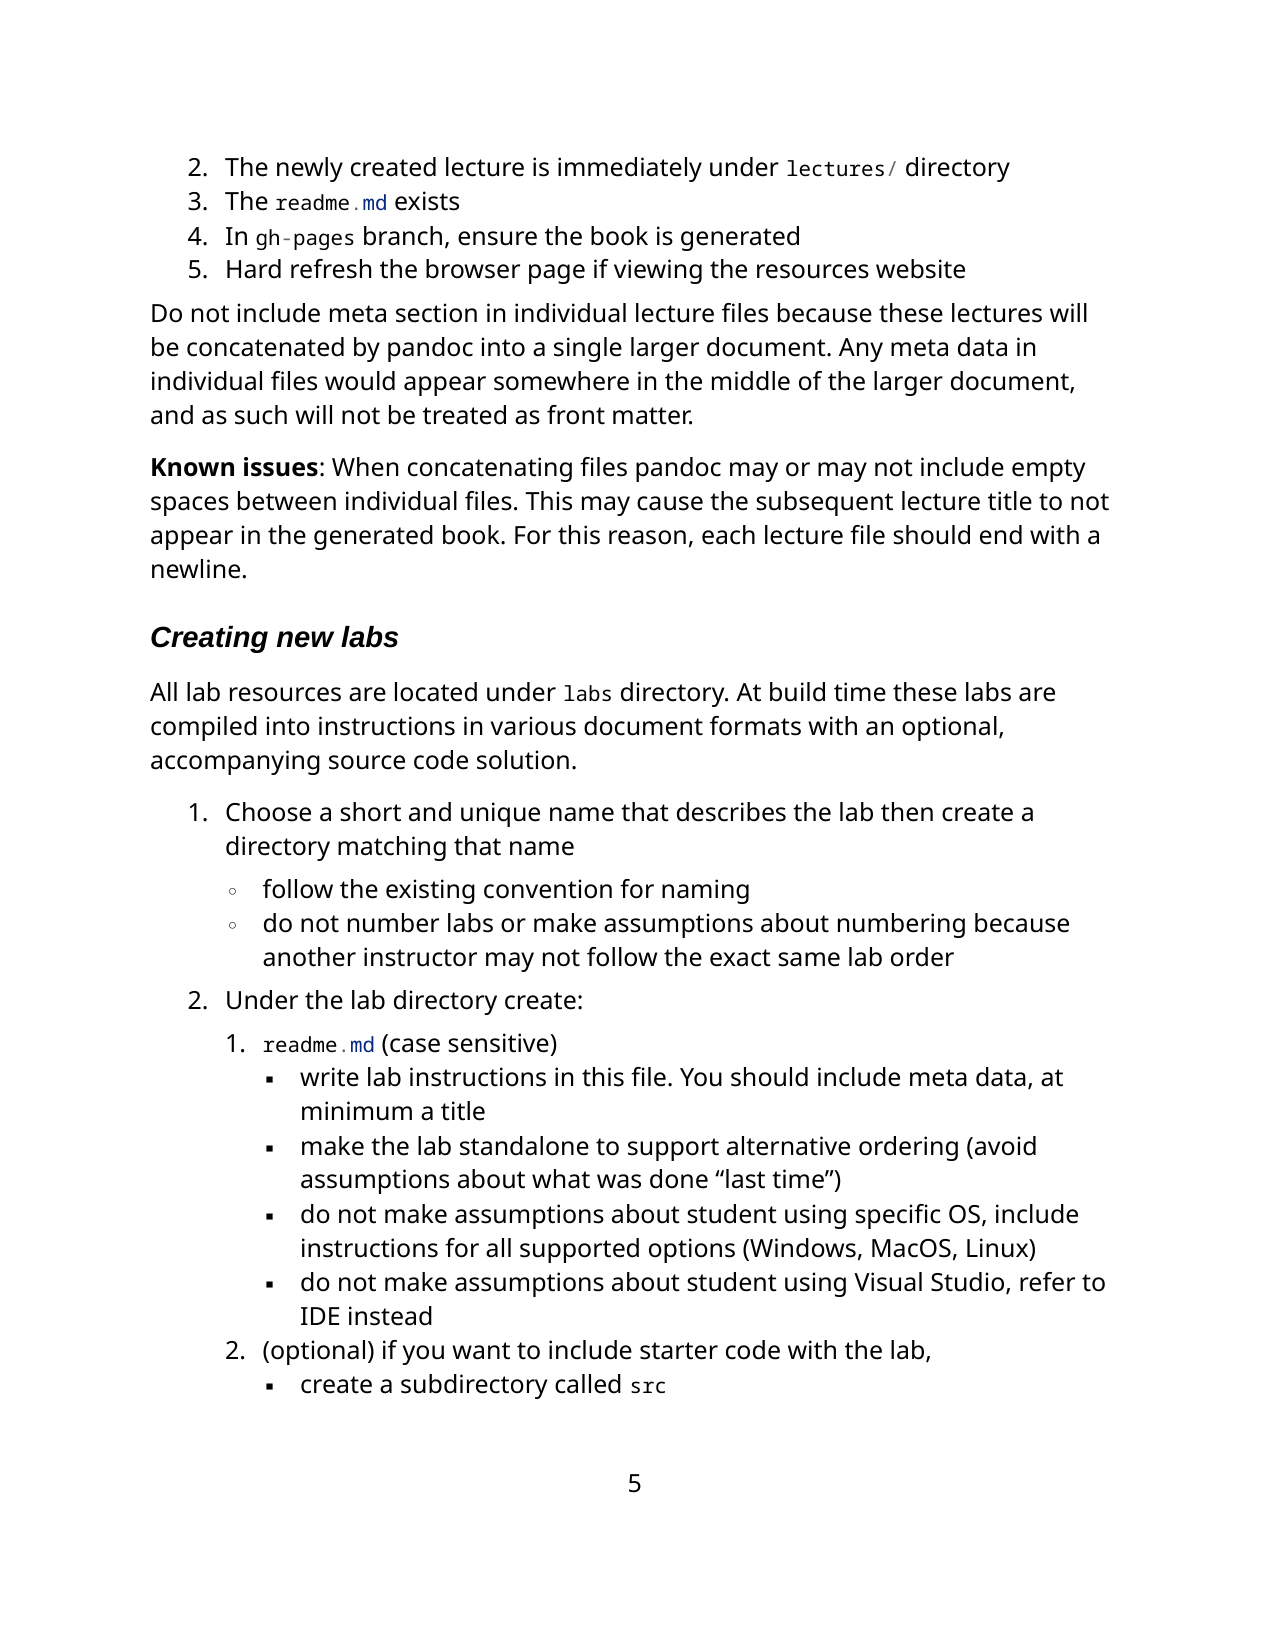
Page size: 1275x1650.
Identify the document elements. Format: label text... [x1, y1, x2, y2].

list Choose a short and unique name that describes the lab then create a directory matching that name [187, 795, 1125, 863]
list write lab instructions in this file. You should include meta data, at minimum a title [262, 1060, 1125, 1128]
list readme.md (case sensitive) [225, 1026, 1125, 1060]
text All lab resources are located under labs directory. At build time these labs are compiled into instructions in various document formats with an optional, accompanying source code solution. [150, 674, 1125, 777]
text Known issues: When concatenating files pandoc may or may not include empty spaces between individual files. This may cause the subsequent lecture title to not appear in the generated book. For this reason, each lecture file should end with a newline. [150, 449, 1125, 586]
list (optional) if you want to include starter code with the lab, [225, 1332, 1125, 1367]
list do not make assumptions about student using specific OS, include instructions for all supported options (Windows, MacOS, Linux) [262, 1196, 1125, 1264]
list do not number labs or make assumptions about numbering because another instructor may not follow the exact same lab order [225, 906, 1125, 974]
list create a subdirectory called src [262, 1367, 1125, 1401]
list Hard refresh the browser page if viewing the resources website [187, 252, 1125, 286]
text Do not include meta section in individual lecture files because these lectures will be concatenated by pandoc into a single larger document. Any meta data in individual files would appear somewhere in the middle of the larger document, and as such will not be treated as front matter. [150, 295, 1125, 431]
list In gh-pages branch, ensure the book is generated [187, 218, 1125, 252]
list Under the lab directory create: [187, 983, 1125, 1017]
subtitle Creating new labs [150, 619, 1125, 653]
list The readme.md exists [187, 184, 1125, 218]
list do not make assumptions about student using Visual Studio, refer to IDE instead [262, 1264, 1125, 1332]
list The newly created lecture is immediately under lectures/ directory [187, 150, 1125, 184]
list follow the existing convention for naming [225, 872, 1125, 906]
list make the lab standalone to support alternative ordering (avoid assumptions about what was done “last time”) [262, 1128, 1125, 1196]
